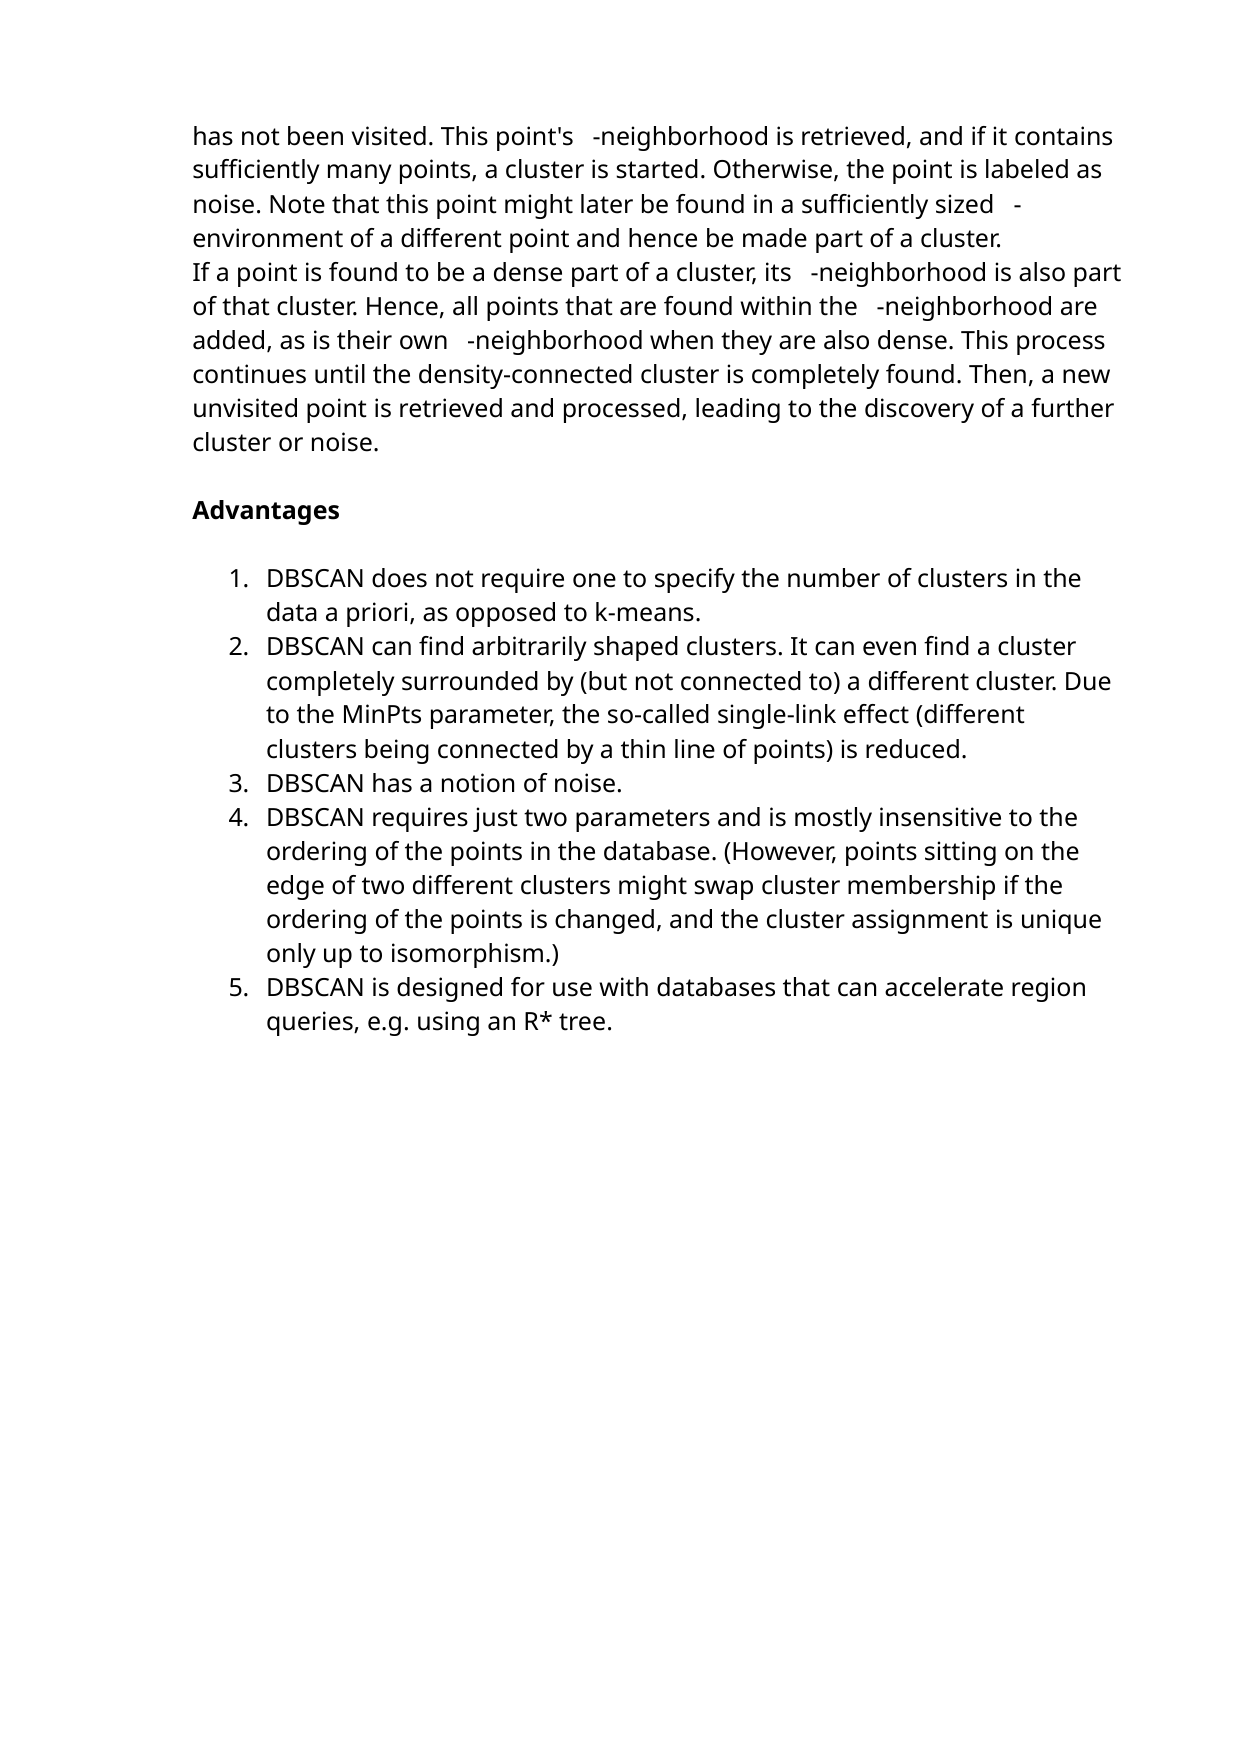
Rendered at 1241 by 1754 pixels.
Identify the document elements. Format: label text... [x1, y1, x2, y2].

list DBSCAN can find arbitrarily shaped clusters. It can even find a cluster completely surrounded by (but not connected to) a different cluster. Due to the MinPts parameter, the so-called single-link effect (different clusters being connected by a thin line of points) is reduced. [228, 629, 1122, 765]
list DBSCAN does not require one to specify the number of clusters in the data a priori, as opposed to k-means. [228, 561, 1122, 629]
list DBSCAN is designed for use with databases that can accelerate region queries, e.g. using an R* tree. [228, 970, 1122, 1038]
text has not been visited. This point's -neighborhood is retrieved, and if it contains sufficiently many points, a cluster is started. Otherwise, the point is labeled as noise. Note that this point might later be found in a sufficiently sized -environment of a different point and hence be made part of a cluster. [192, 118, 1122, 254]
list DBSCAN has a notion of noise. [228, 765, 1122, 799]
text If a point is found to be a dense part of a cluster, its -neighborhood is also part of that cluster. Hence, all points that are found within the -neighborhood are added, as is their own -neighborhood when they are also dense. This process continues until the density-connected cluster is completely found. Then, a new unvisited point is retrieved and processed, leading to the discovery of a further cluster or noise. [192, 254, 1122, 459]
list DBSCAN requires just two parameters and is mostly insensitive to the ordering of the points in the database. (However, points sitting on the edge of two different clusters might swap cluster membership if the ordering of the points is changed, and the cluster assignment is unique only up to isomorphism.) [228, 799, 1122, 970]
text Advantages [192, 493, 1122, 527]
